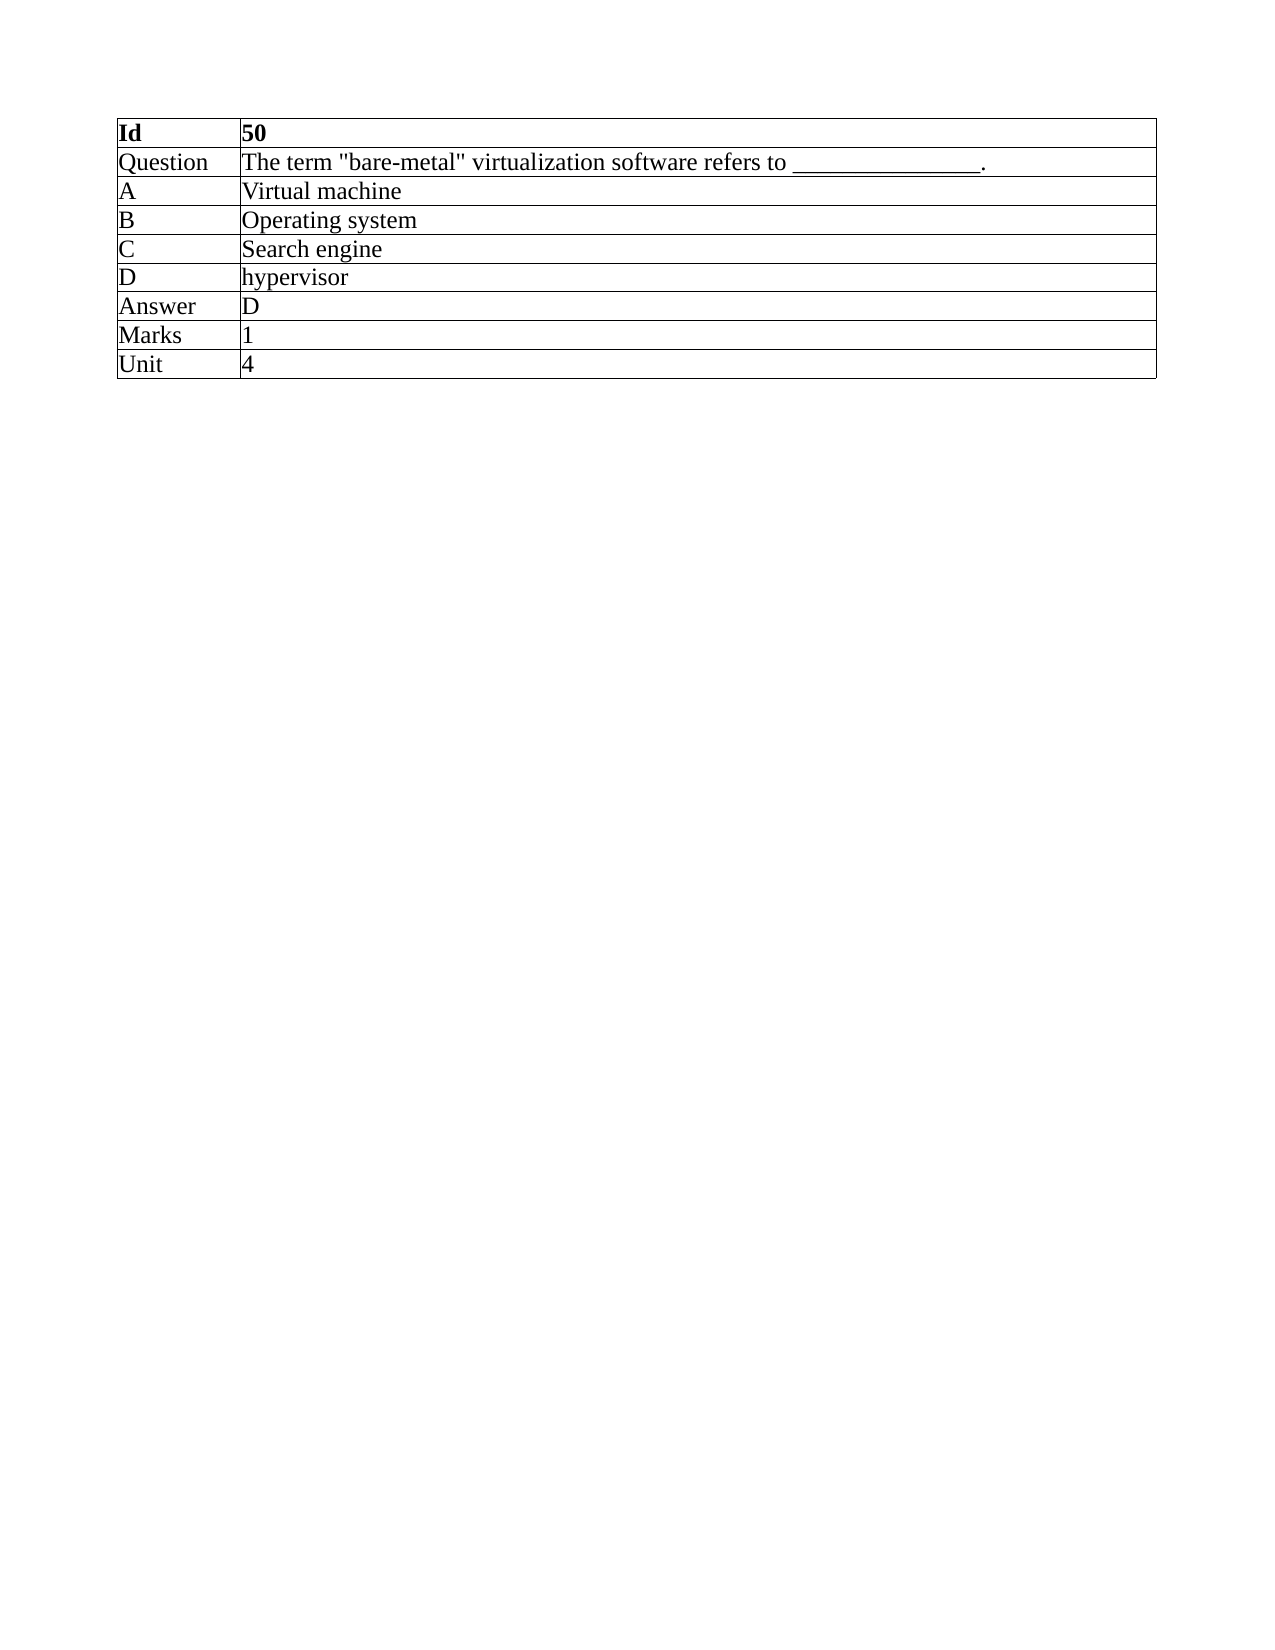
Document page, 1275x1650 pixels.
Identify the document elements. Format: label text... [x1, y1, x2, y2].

table_header Id [118, 119, 240, 147]
table_cell 1 [241, 321, 1156, 349]
table_cell B [118, 206, 240, 233]
table_cell D [241, 292, 1156, 320]
table_cell hypervisor [241, 264, 1156, 291]
table_cell Unit [118, 350, 240, 378]
table_header 50 [241, 119, 1156, 147]
table_cell The term "bare-metal" virtualization software refers to _______________. [241, 148, 1156, 176]
table_cell Virtual machine [241, 177, 1156, 205]
table_cell 4 [241, 350, 1156, 378]
table_cell Question [118, 148, 240, 176]
table_cell Operating system [241, 206, 1156, 233]
table_cell Answer [118, 292, 240, 320]
table_cell Marks [118, 321, 240, 349]
table_cell Search engine [241, 235, 1156, 262]
table_cell C [118, 235, 240, 262]
table_cell D [118, 264, 240, 291]
table_cell A [118, 177, 240, 205]
